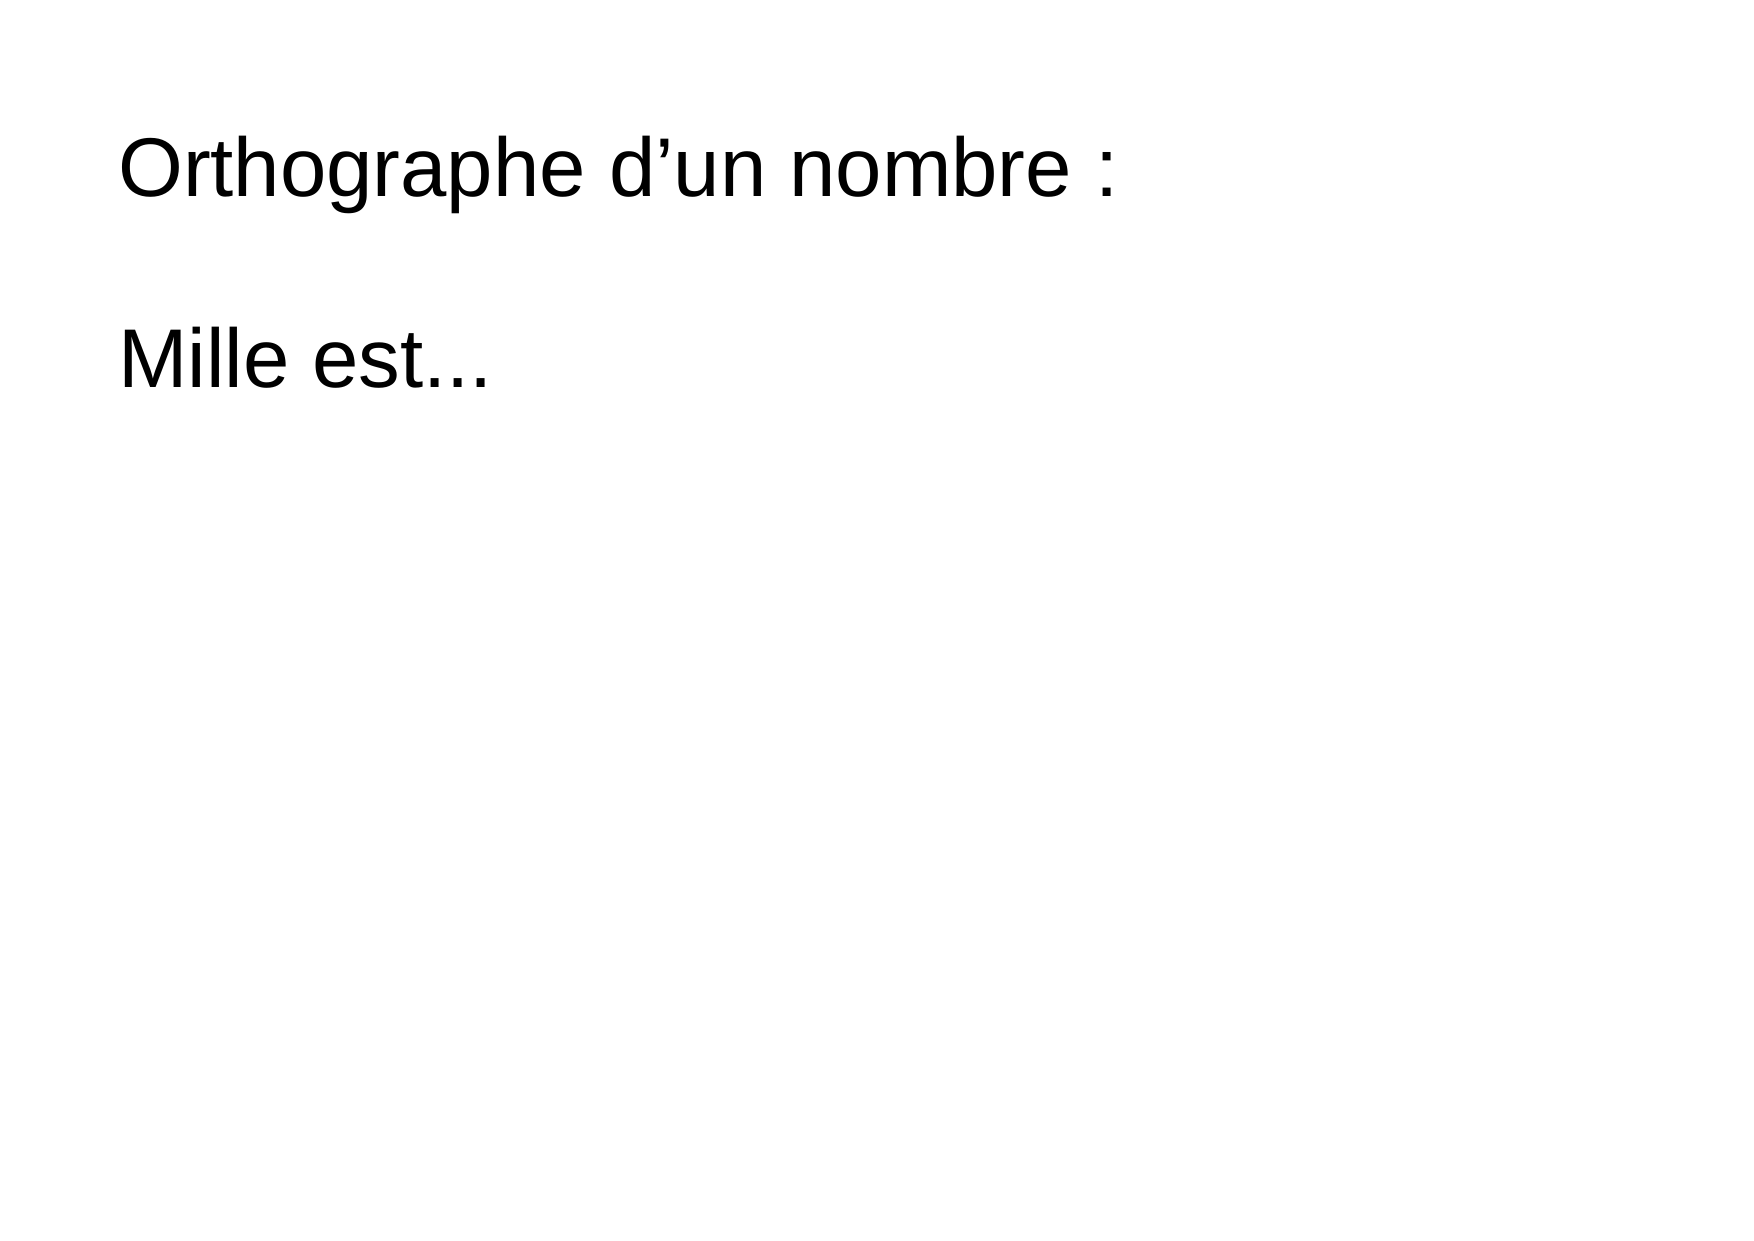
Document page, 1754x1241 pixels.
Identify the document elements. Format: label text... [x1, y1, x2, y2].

text Mille est... [118, 310, 1636, 406]
text Orthographe d’un nombre : [118, 118, 1636, 214]
